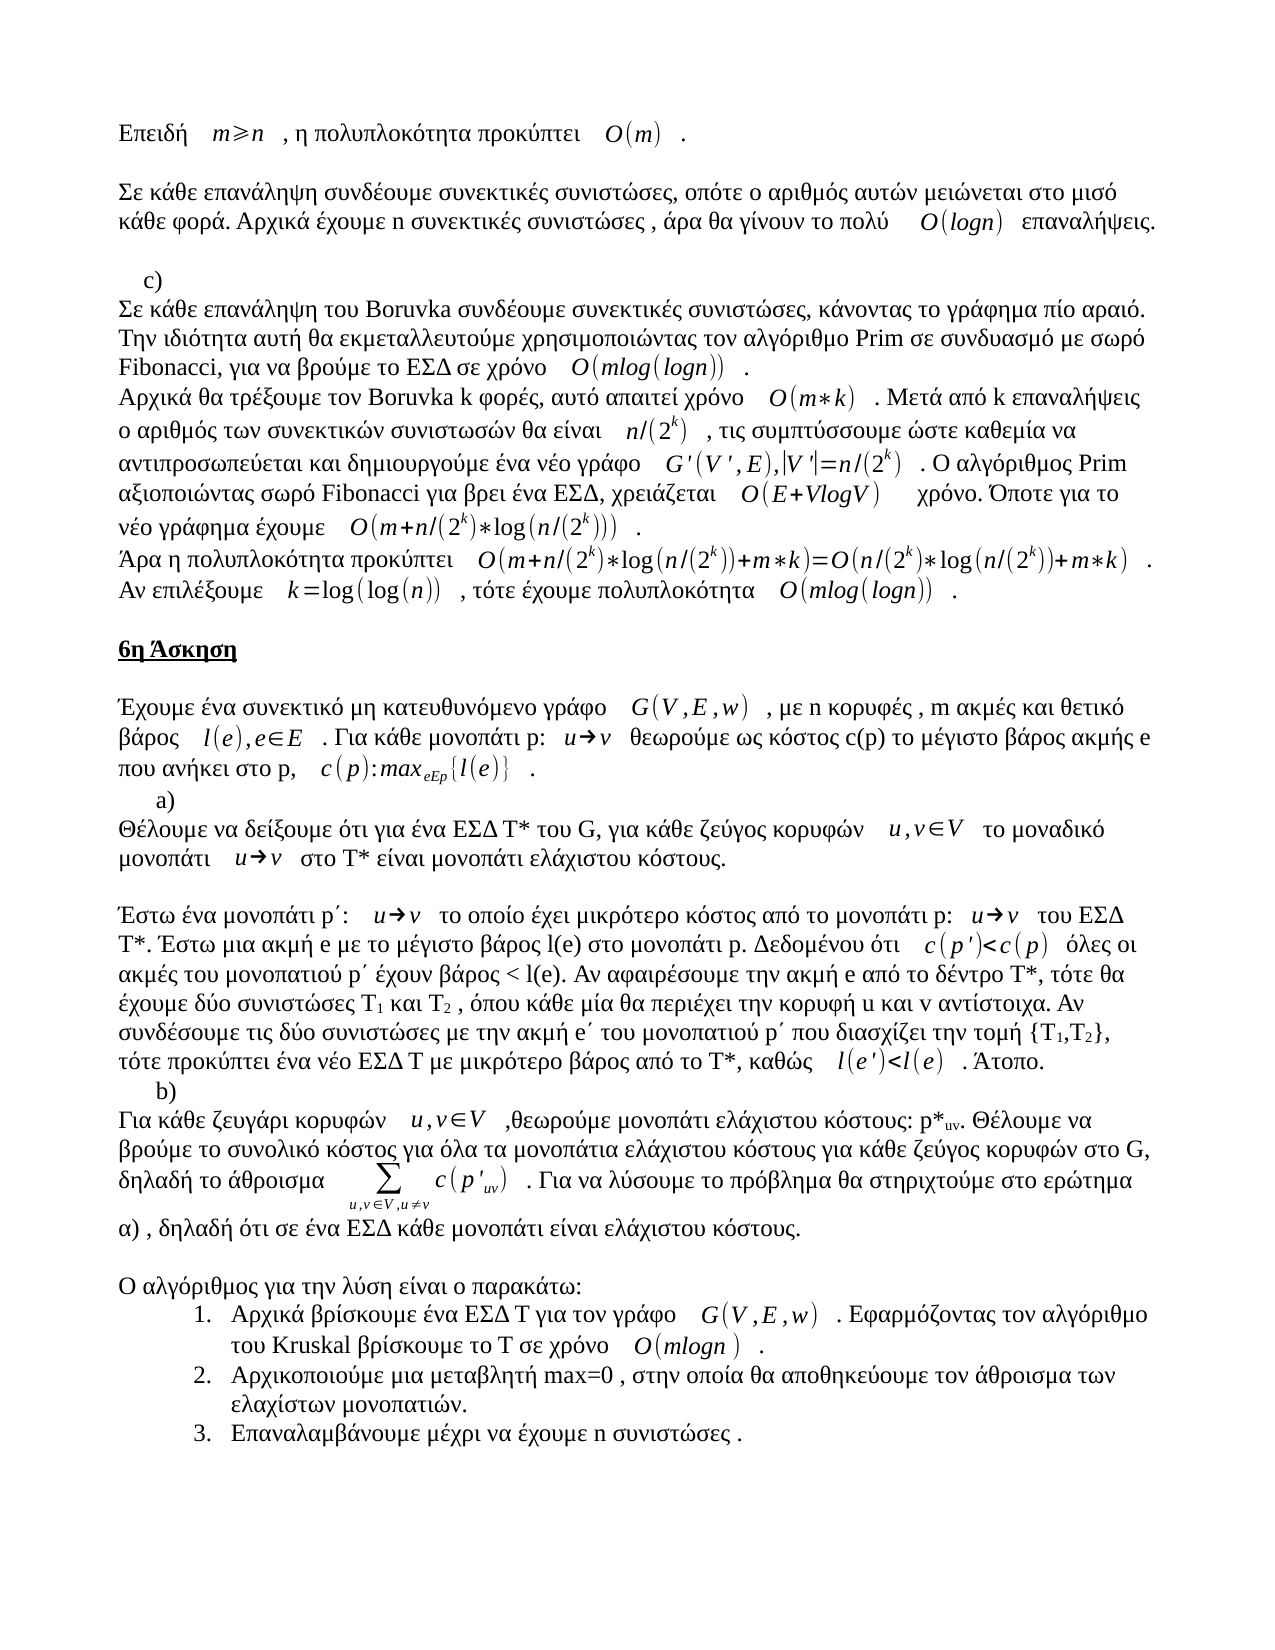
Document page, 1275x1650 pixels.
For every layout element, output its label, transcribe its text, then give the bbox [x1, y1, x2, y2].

text Άρα η πολυπλοκότητα προκύπτει . [118, 542, 1157, 575]
text Αρχικά θα τρέξουμε τον Boruvka k φορές, αυτό απαιτεί χρόνο . Μετά από k επαναλήψεις ο αριθμός των συνεκτικών συνιστωσών θα είναι , τις συμπτύσσουμε ώστε καθεμία να αντιπροσωπεύεται και δημιουργούμε ένα νέο γράφο . Ο αλγόριθμος Prim αξιοποιώντας σωρό Fibonacci για βρει ένα ΕΣΔ, χρειάζεται χρόνο. Όποτε για το νέο γράφημα έχουμε . [118, 382, 1157, 542]
text Για κάθε ζευγάρι κορυφών ,θεωρούμε μονοπάτι ελάχιστου κόστους: p*uv. Θέλουμε να βρούμε το συνολικό κόστος για όλα τα μονοπάτια ελάχιστου κόστους για κάθε ζεύγος κορυφών στο G, δηλαδή το άθροισμα . Για να λύσουμε το πρόβλημα θα στηριχτούμε στο ερώτημα α) , δηλαδή ότι σε ένα ΕΣΔ κάθε μονοπάτι είναι ελάχιστου κόστους. [118, 1105, 1157, 1242]
text Σε κάθε επανάληψη συνδέουμε συνεκτικές συνιστώσες, οπότε ο αριθμός αυτών μειώνεται στο μισό κάθε φορά. Αρχικά έχουμε n συνεκτικές συνιστώσες , άρα θα γίνουν το πολύ επαναλήψεις. [118, 177, 1157, 237]
text Επειδή , η πολυπλοκότητα προκύπτει . [118, 118, 1157, 149]
text Αν επιλέξουμε , τότε έχουμε πολυπλοκότητα . [118, 575, 1157, 605]
list Αρχικοποιούμε μια μεταβλητή max=0 , στην οποία θα αποθηκεύουμε τον άθροισμα των ελαχίστων μονοπατιών. [193, 1361, 1157, 1418]
text 6η Άσκηση [118, 634, 1157, 663]
list Επαναλαμβάνουμε μέχρι να έχουμε n συνιστώσες . [193, 1418, 1157, 1447]
text Θέλουμε να δείξουμε ότι για ένα ΕΣΔ Τ* του G, για κάθε ζεύγος κορυφών το μοναδικό μονοπάτι στο T* είναι μονοπάτι ελάχιστου κόστους. [118, 814, 1157, 871]
list Αρχικά βρίσκουμε ένα ΕΣΔ Τ για τον γράφο . Εφαρμόζοντας τον αλγόριθμο του Kruskal βρίσκουμε το Τ σε χρόνο . [193, 1299, 1157, 1361]
text Σε κάθε επανάληψη του Boruvka συνδέουμε συνεκτικές συνιστώσες, κάνοντας το γράφημα πίο αραιό. Την ιδιότητα αυτή θα εκμεταλλευτούμε χρησιμοποιώντας τον αλγόριθμο Prim σε συνδυασμό με σωρό Fibonacci, για να βρούμε το ΕΣΔ σε χρόνο . [118, 294, 1157, 382]
text c) [118, 265, 1157, 294]
text Ο αλγόριθμος για την λύση είναι ο παρακάτω: [118, 1271, 1157, 1299]
text Έχουμε ένα συνεκτικό μη κατευθυνόμενο γράφο , με n κορυφές , m ακμές και θετικό βάρος . Για κάθε μονοπάτι p:θεωρούμε ως κόστος c(p) το μέγιστο βάρος ακμής e που ανήκει στο p, . [118, 692, 1157, 785]
text Έστω ένα μονοπάτι p΄: το οποίο έχει μικρότερο κόστος από το μονοπάτι p:του ΕΣΔ Τ*. Έστω μια ακμή e με το μέγιστο βάρος l(e) στο μονοπάτι p. Δεδομένου ότι όλες οι ακμές του μονοπατιού p΄ έχουν βάρος < l(e). Αν αφαιρέσουμε την ακμή e από το δέντρο T*, τότε θα έχουμε δύο συνιστώσες T1 και T2 , όπου κάθε μία θα περιέχει την κορυφή u και v αντίστοιχα. Αν συνδέσουμε τις δύο συνιστώσες με την ακμή e΄ του μονοπατιού p΄ που διασχίζει την τομή {T1,Τ2}, τότε προκύπτει ένα νέο ΕΣΔ Τ με μικρότερο βάρος από το Τ*, καθώς . Άτοπο. [118, 900, 1157, 1076]
